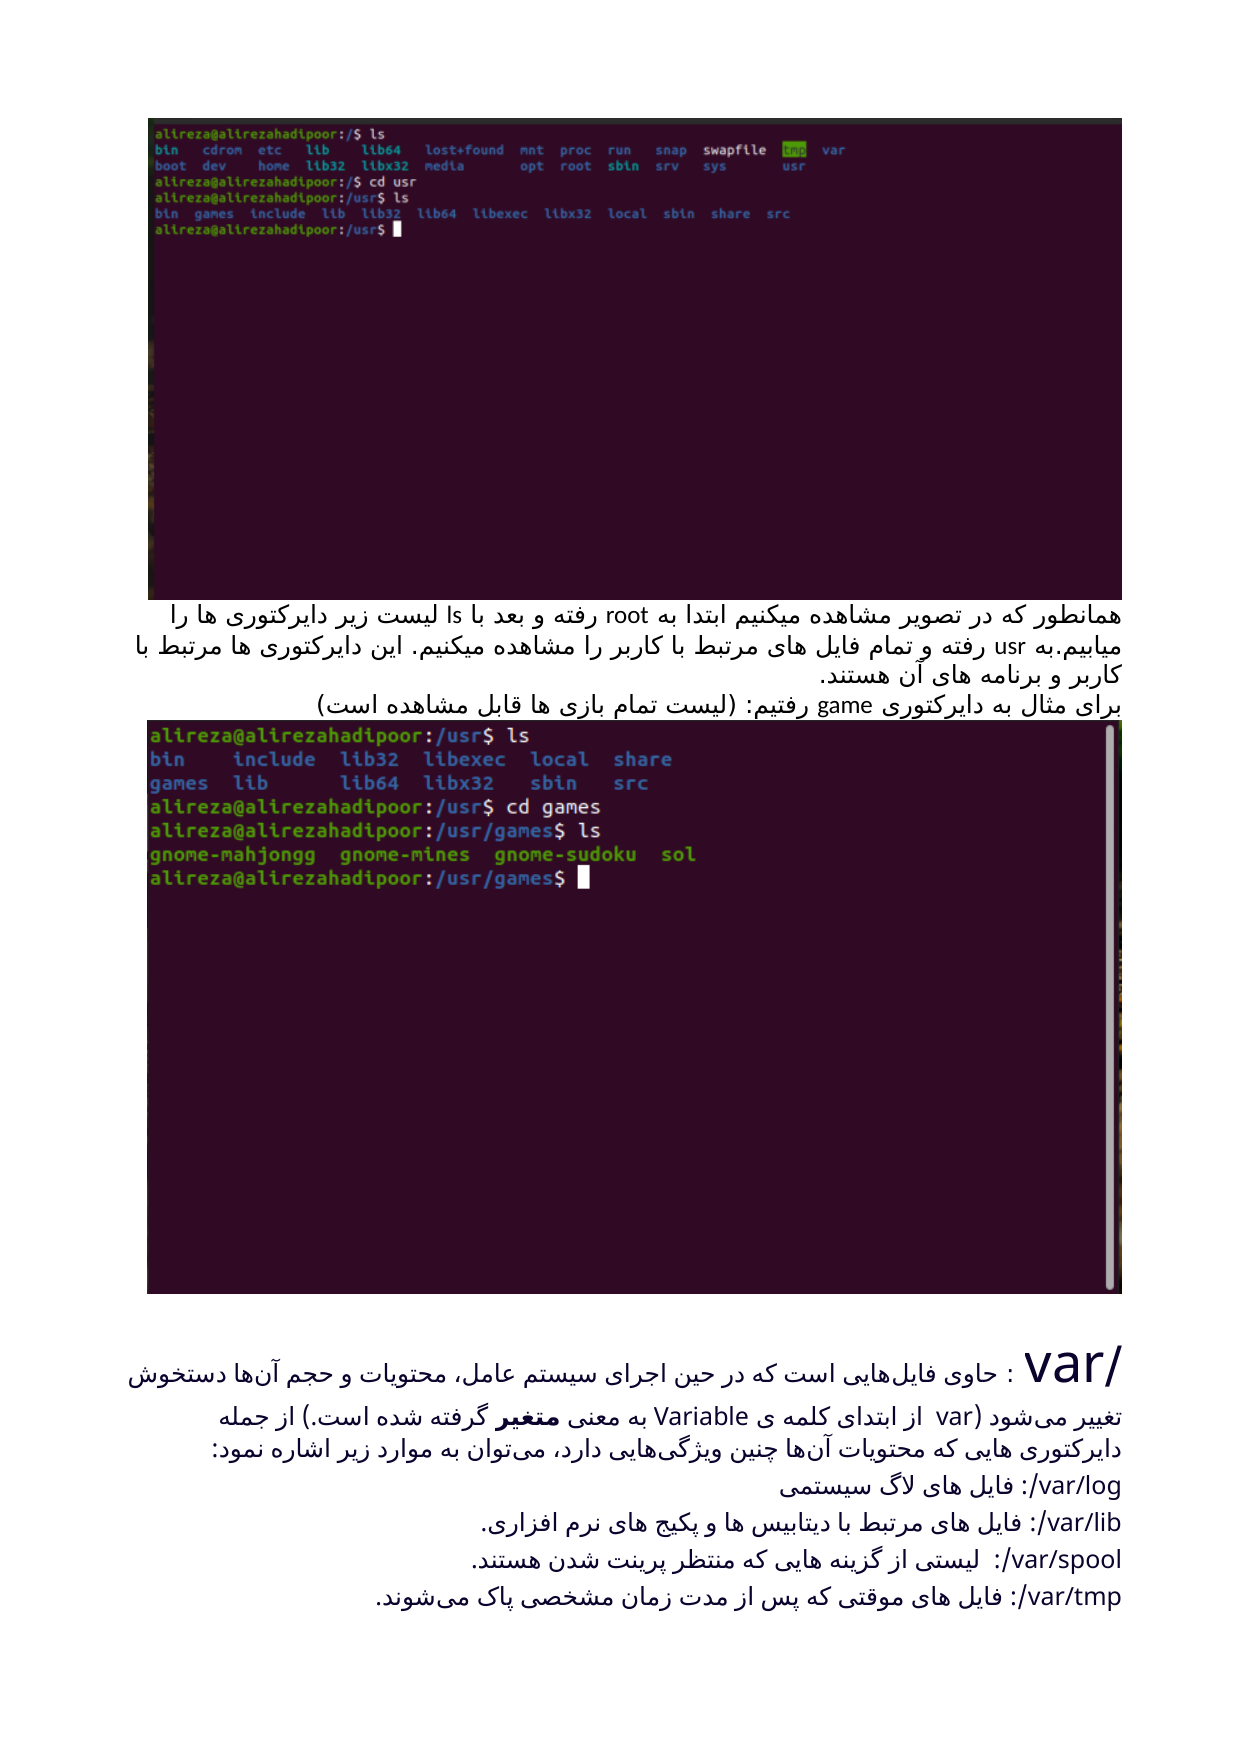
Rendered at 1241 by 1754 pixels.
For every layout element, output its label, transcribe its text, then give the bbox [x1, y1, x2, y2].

text /var : حاوی فایل‌هایی است که در حین اجرای سیستم عامل، محتویات و حجم آن‌ها دستخوش تغییر می‌شود (var از ابتدای کلمه ی Variable به معنی متغیر گرفته شده است.) از جمله دایرکتوری هایی که محتویات آن‌ها چنین ویژگی‌هایی دارد، می‌توان به موارد زیر اشاره نمود: var/log/: فایل های لاگ سیستمی var/lib/: فایل های مرتبط با دیتابیس ها و پکیج های نرم افزاری. var/spool/: لیستی از گزینه هایی که منتظر پرینت شدن هستند. var/tmp/: فایل های موقتی که پس از مدت زمان مشخصی پاک می‌شوند. [118, 1324, 1122, 1616]
text برای مثال به دایرکتوری game رفتیم: (لیست تمام بازی ها قابل مشاهده است) [118, 690, 1122, 1294]
picture [147, 720, 1122, 1294]
text همانطور که در تصویر مشاهده میکنیم ابتدا به root رفته و بعد با ls لیست زیر دایرکتوری ها را میابیم.به usr رفته و تمام فایل های مرتبط با کاربر را مشاهده میکنیم. این دایرکتوری ها مرتبط با کاربر و برنامه های آن هستند. [118, 599, 1122, 690]
picture [148, 118, 1122, 600]
